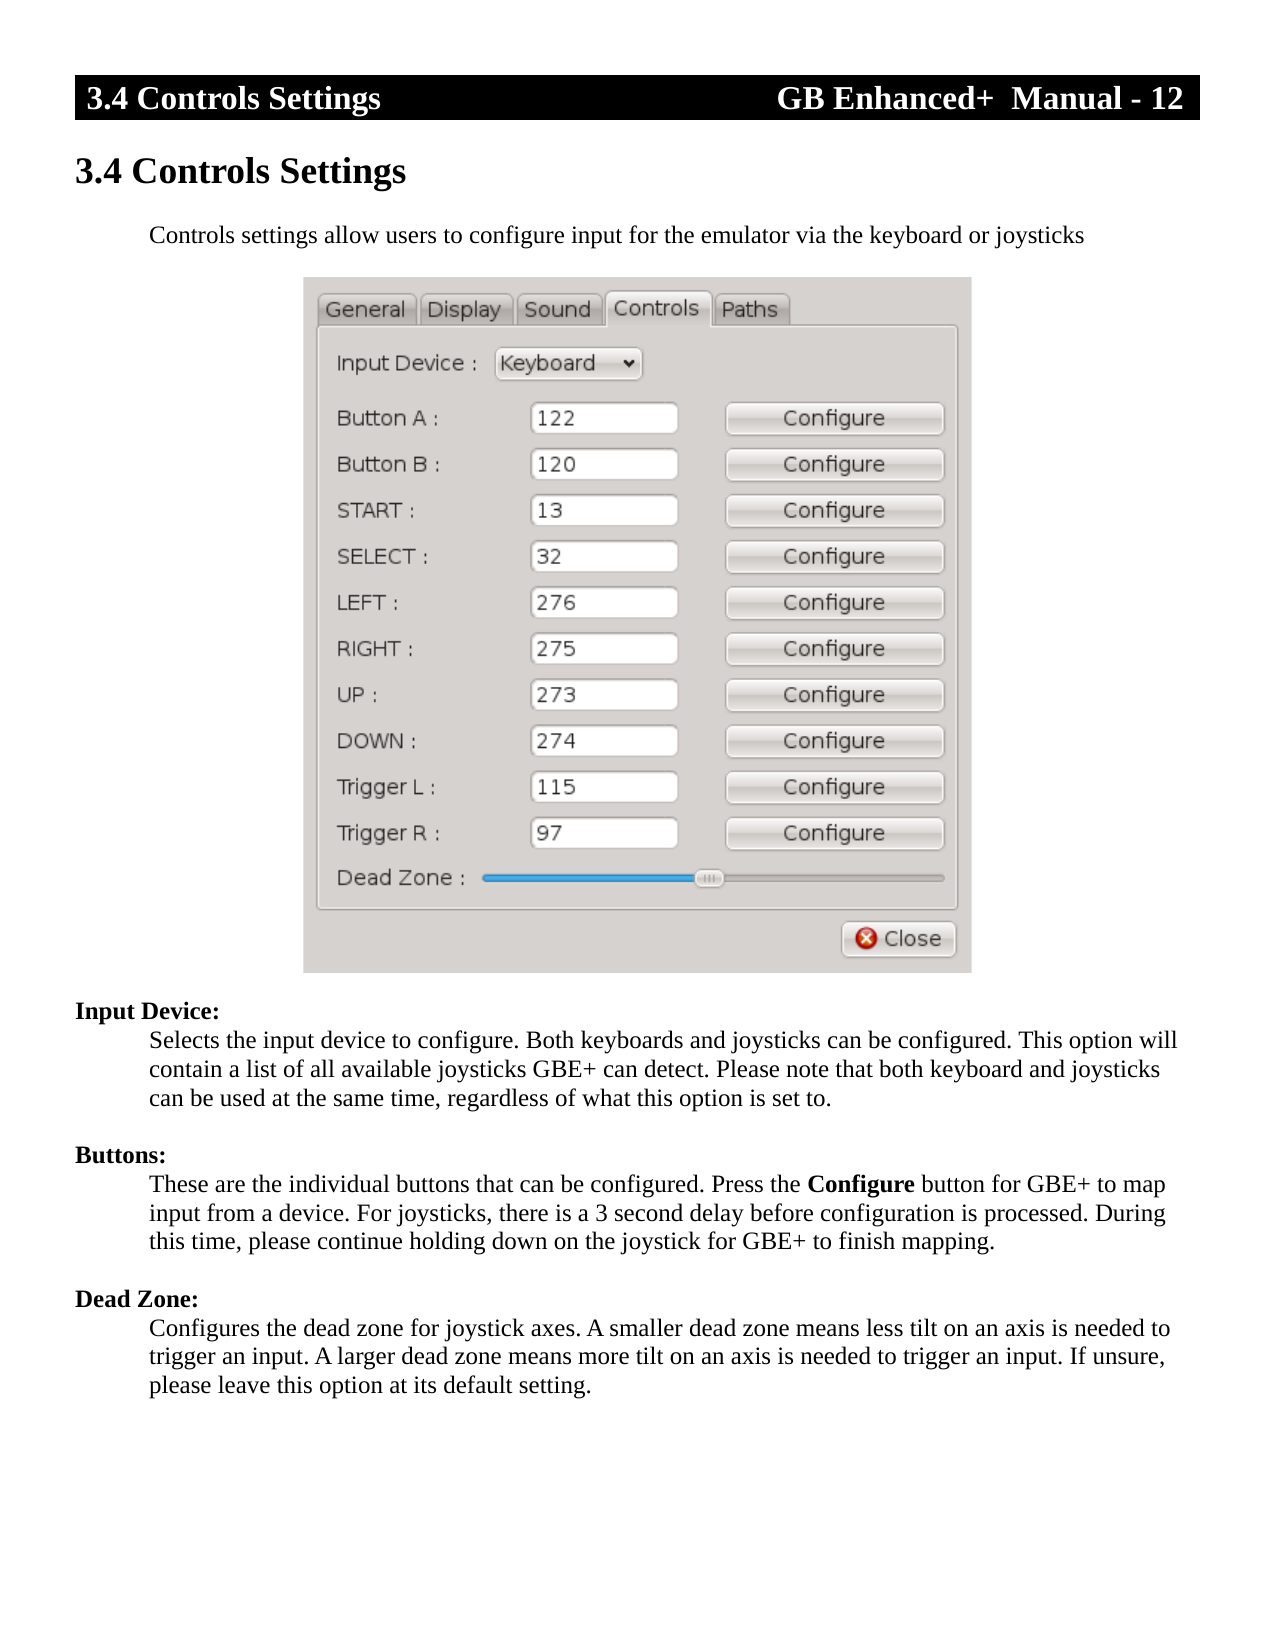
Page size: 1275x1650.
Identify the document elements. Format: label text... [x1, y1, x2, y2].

text 3.4 Controls Settings GB Enhanced+ Manual - 12 [75, 75, 1200, 119]
text 3.4 Controls Settings [75, 148, 1200, 191]
text Controls settings allow users to configure input for the emulator via the keyboard or joysticks [75, 220, 1200, 249]
text Input Device: [75, 996, 1200, 1025]
picture [303, 277, 972, 973]
text These are the individual buttons that can be configured. Press the Configure button for GBE+ to map input from a device. For joysticks, there is a 3 second delay before configuration is processed. During this time, please continue holding down on the joystick for GBE+ to finish mapping. [75, 1169, 1200, 1255]
text Buttons: [75, 1140, 1200, 1169]
text Configures the dead zone for joystick axes. A smaller dead zone means less tilt on an axis is needed to trigger an input. A larger dead zone means more tilt on an axis is needed to trigger an input. If unsure, please leave this option at its default setting. [75, 1313, 1200, 1399]
text Selects the input device to configure. Both keyboards and joysticks can be configured. This option will contain a list of all available joysticks GBE+ can detect. Please note that both keyboard and joysticks can be used at the same time, regardless of what this option is set to. [75, 1025, 1200, 1111]
text Dead Zone: [75, 1284, 1200, 1313]
